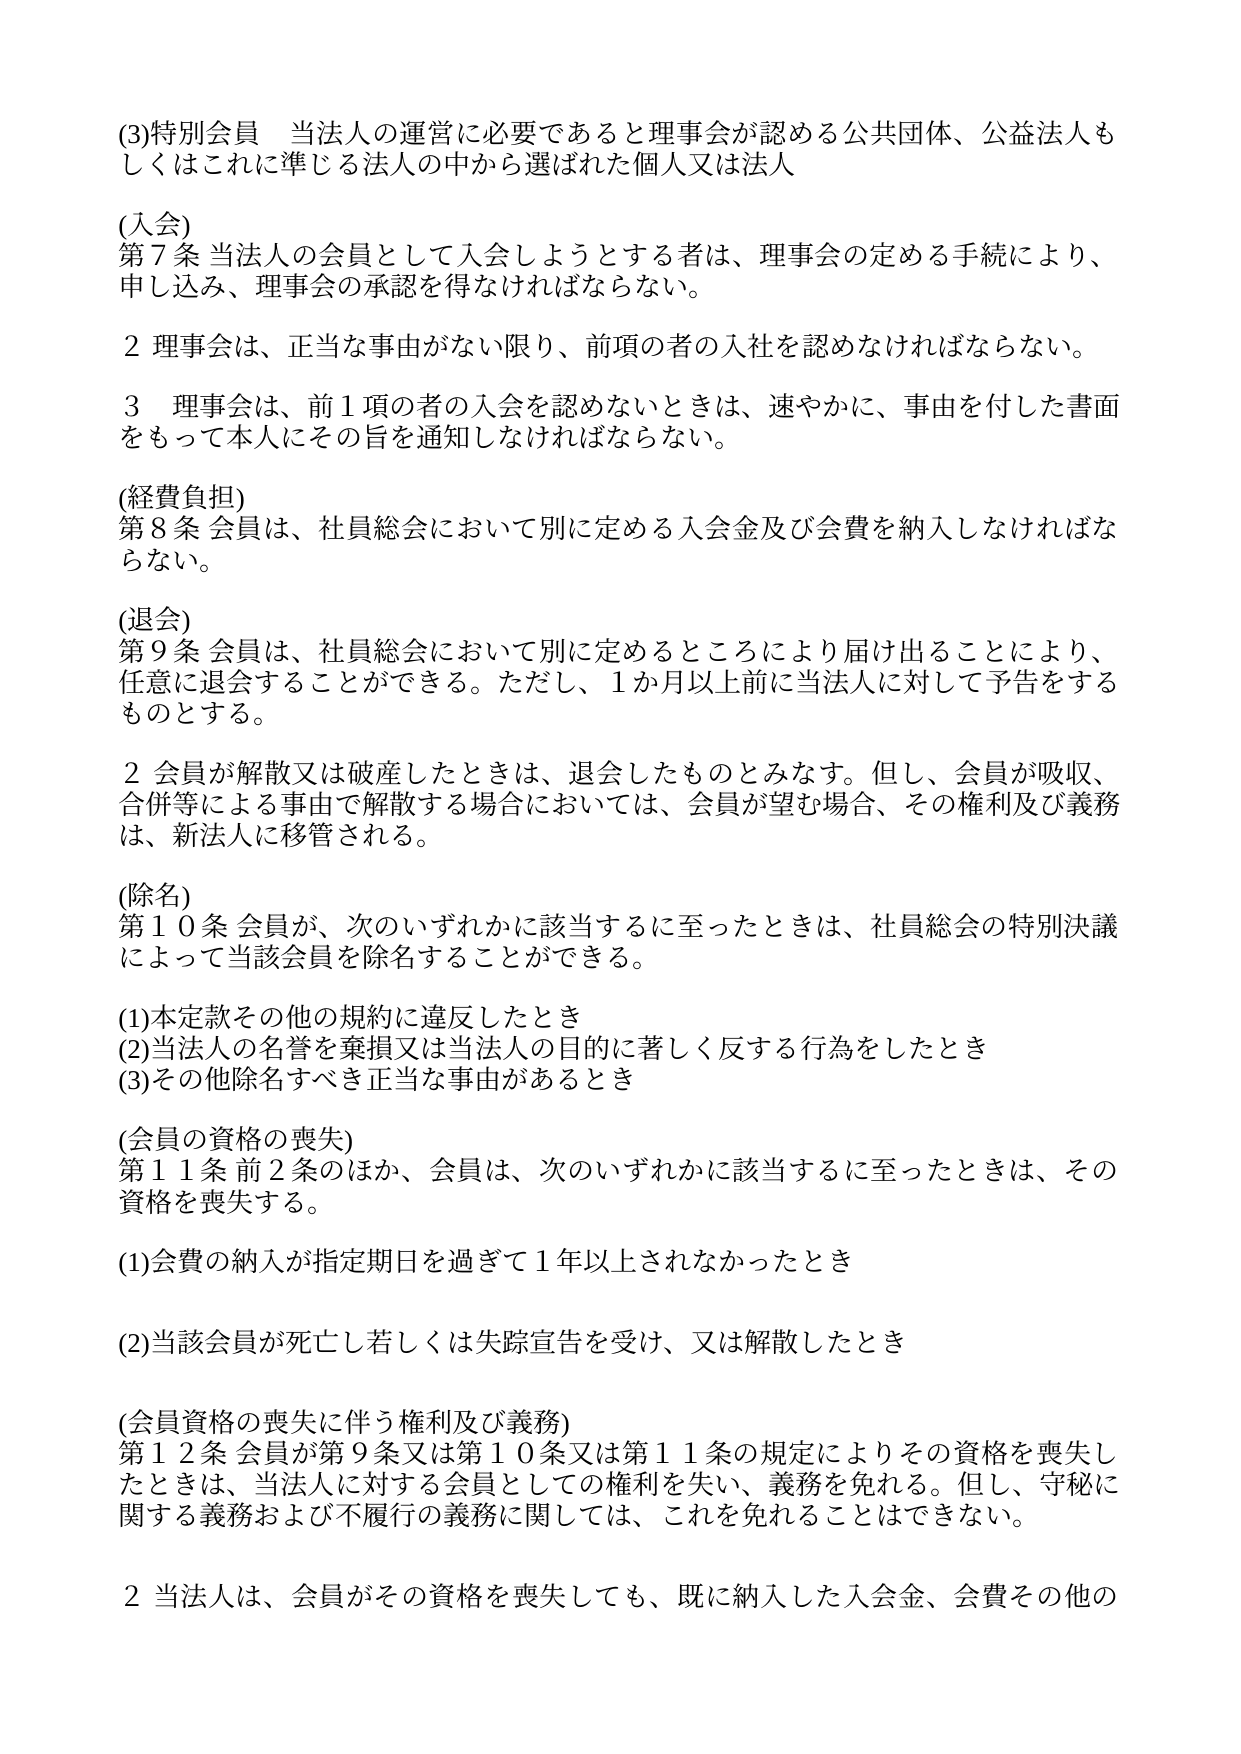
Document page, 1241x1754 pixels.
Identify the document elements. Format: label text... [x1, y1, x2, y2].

text 第１０条 会員が、次のいずれかに該当するに至ったときは、社員総会の特別決議によって当該会員を除名することができる。 [118, 911, 1122, 973]
text (経費負担) [118, 482, 1122, 513]
text 第１２条 会員が第９条又は第１０条又は第１１条の規定によりその資格を喪失したときは、当法人に対する会員としての権利を失い、義務を免れる。但し、守秘に関する義務および不履行の義務に関しては、これを免れることはできない。 [118, 1438, 1122, 1532]
text ２ 当法人は、会員がその資格を喪失しても、既に納入した入会金、会費その他の [118, 1581, 1122, 1612]
text ２ 理事会は、正当な事由がない限り、前項の者の入社を認めなければならない。 [118, 331, 1122, 362]
text (1)会費の納入が指定期日を過ぎて１年以上されなかったとき [118, 1247, 1122, 1278]
text (1)本定款その他の規約に違反したとき [118, 1002, 1122, 1033]
text ２ 会員が解散又は破産したときは、退会したものとみなす。但し、会員が吸収、合併等による事由で解散する場合においては、会員が望む場合、その権利及び義務は、新法人に移管される。 [118, 758, 1122, 851]
text (退会) [118, 604, 1122, 636]
text ３ 理事会は、前１項の者の入会を認めないときは、速やかに、事由を付した書面をもって本人にその旨を通知しなければならない。 [118, 391, 1122, 453]
text (3)その他除名すべき正当な事由があるとき [118, 1064, 1122, 1096]
text (3)特別会員 当法人の運営に必要であると理事会が認める公共団体、公益法人もしくはこれに準じる法人の中から選ばれた個人又は法人 [118, 118, 1122, 180]
text (2)当該会員が死亡し若しくは失踪宣告を受け、又は解散したとき [118, 1327, 1122, 1358]
text (会員資格の喪失に伴う権利及び義務) [118, 1407, 1122, 1438]
text (会員の資格の喪失) [118, 1124, 1122, 1156]
text (入会) [118, 209, 1122, 240]
text (除名) [118, 880, 1122, 911]
text 第１１条 前２条のほか、会員は、次のいずれかに該当するに至ったときは、その資格を喪失する。 [118, 1156, 1122, 1218]
text 第８条 会員は、社員総会において別に定める入会金及び会費を納入しなければならない。 [118, 513, 1122, 576]
text 第９条 会員は、社員総会において別に定めるところにより届け出ることにより、任意に退会することができる。ただし、１か月以上前に当法人に対して予告をするものとする。 [118, 636, 1122, 729]
text (2)当法人の名誉を棄損又は当法人の目的に著しく反する行為をしたとき [118, 1033, 1122, 1064]
text 第７条 当法人の会員として入会しようとする者は、理事会の定める手続により、申し込み、理事会の承認を得なければならない。 [118, 240, 1122, 303]
